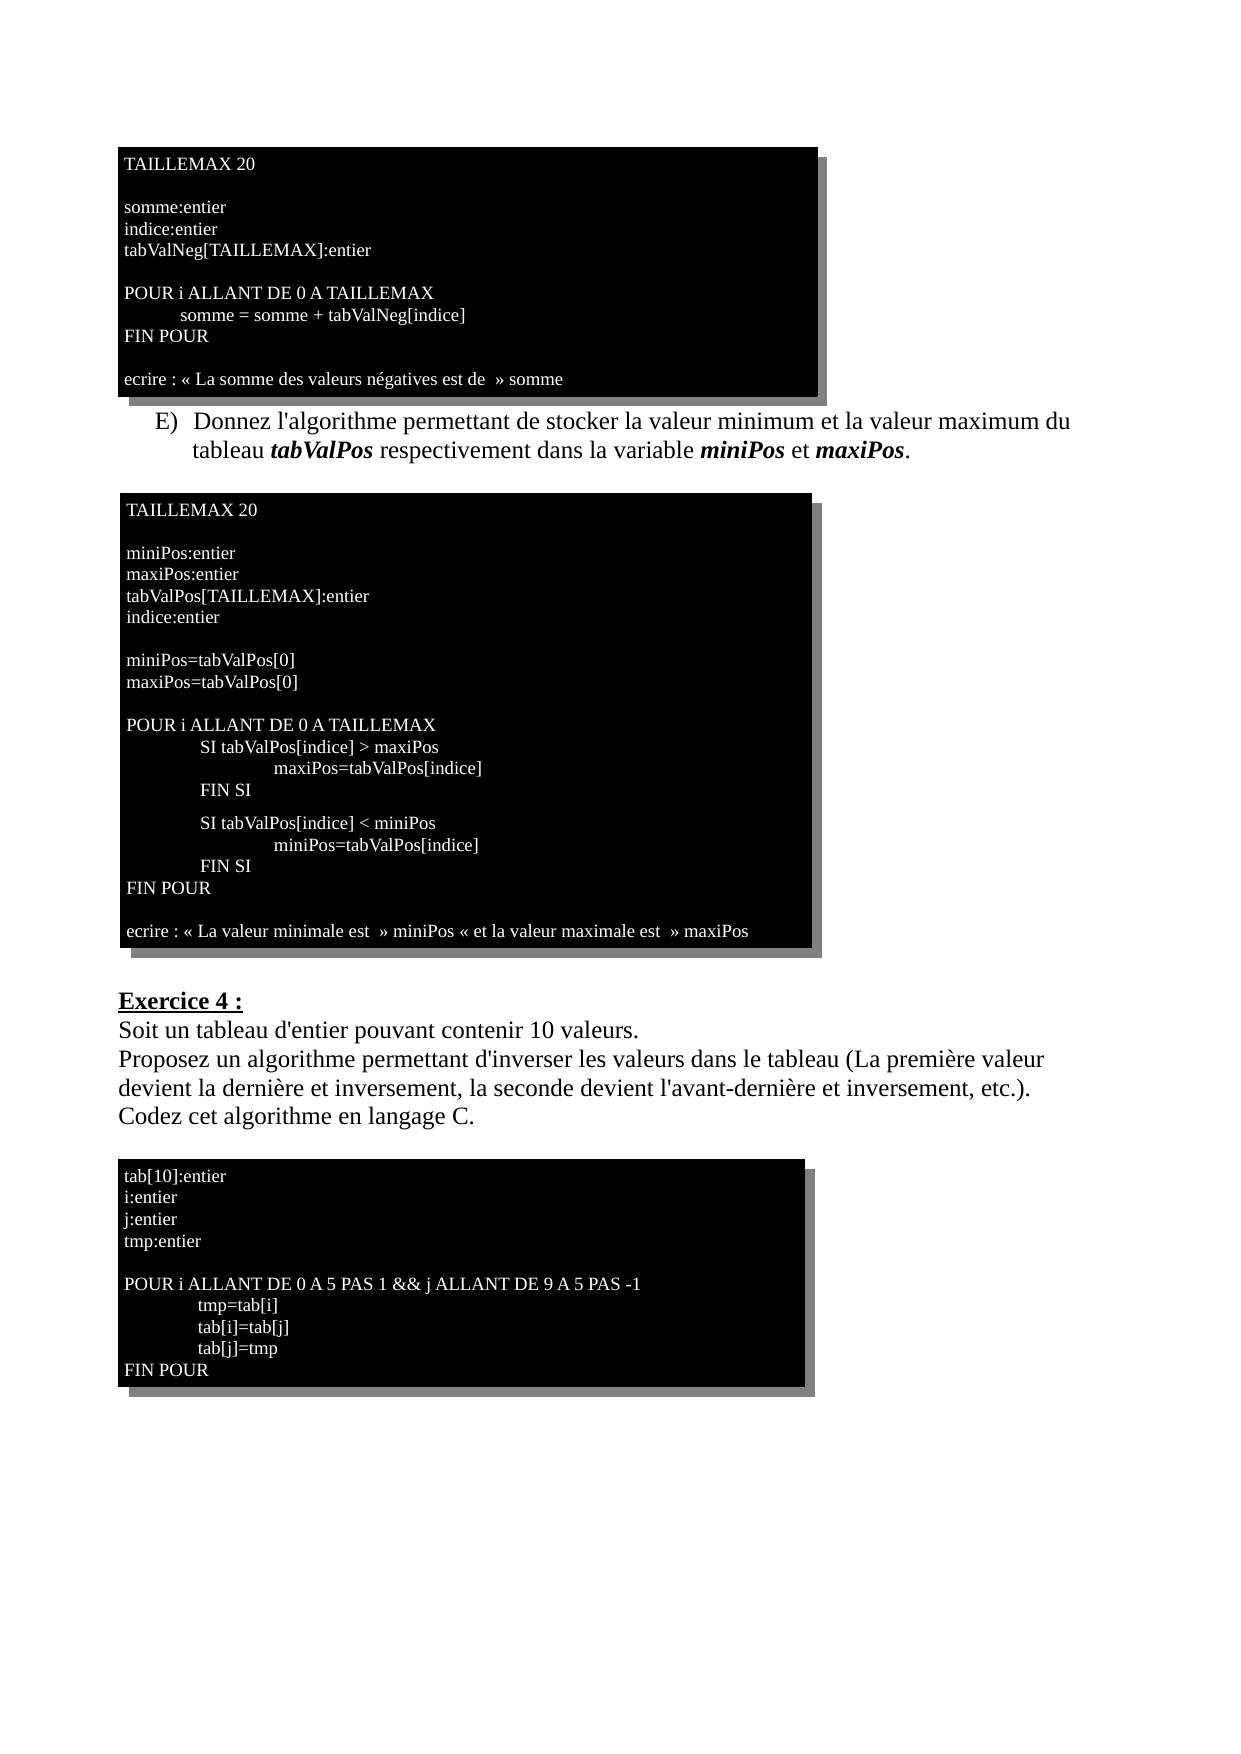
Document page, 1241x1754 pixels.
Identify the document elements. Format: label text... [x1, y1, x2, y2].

list Donnez l'algorithme permettant de stocker la valeur minimum et la valeur maximum du tableau tabValPos respectivement dans la variable miniPos et maxiPos. [154, 406, 1122, 464]
table_cell SI tabValPos[indice] < miniPos miniPos=tabValPos[indice] FIN SI FIN POUR ecrire : « La valeur minimale est » miniPos « et la valeur maximale est » maxiPos [121, 807, 811, 947]
text Proposez un algorithme permettant d'inverser les valeurs dans le tableau (La première valeur devient la dernière et inversement, la seconde devient l'avant-dernière et inversement, etc.). [118, 1044, 1122, 1101]
text Codez cet algorithme en langage C. [118, 1101, 1122, 1130]
table_header TAILLEMAX 20 miniPos:entier maxiPos:entier tabValPos[TAILLEMAX]:entier indice:entier miniPos=tabValPos[0] maxiPos=tabValPos[0] POUR i ALLANT DE 0 A TAILLEMAX SI tabValPos[indice] > maxiPos maxiPos=tabValPos[indice] FIN SI [121, 494, 811, 806]
text Soit un tableau d'entier pouvant contenir 10 valeurs. [118, 1015, 1122, 1044]
table_header tab[10]:entier i:entier j:entier tmp:entier POUR i ALLANT DE 0 A 5 PAS 1 && j ALLANT DE 9 A 5 PAS -1 tmp=tab[i] tab[i]=tab[j] tab[j]=tmp FIN POUR [119, 1160, 804, 1386]
text Exercice 4 : [118, 986, 1122, 1015]
table_header TAILLEMAX 20 somme:entier indice:entier tabValNeg[TAILLEMAX]:entier POUR i ALLANT DE 0 A TAILLEMAX somme = somme + tabValNeg[indice] FIN POUR ecrire : « La somme des valeurs négatives est de » somme [119, 148, 817, 396]
